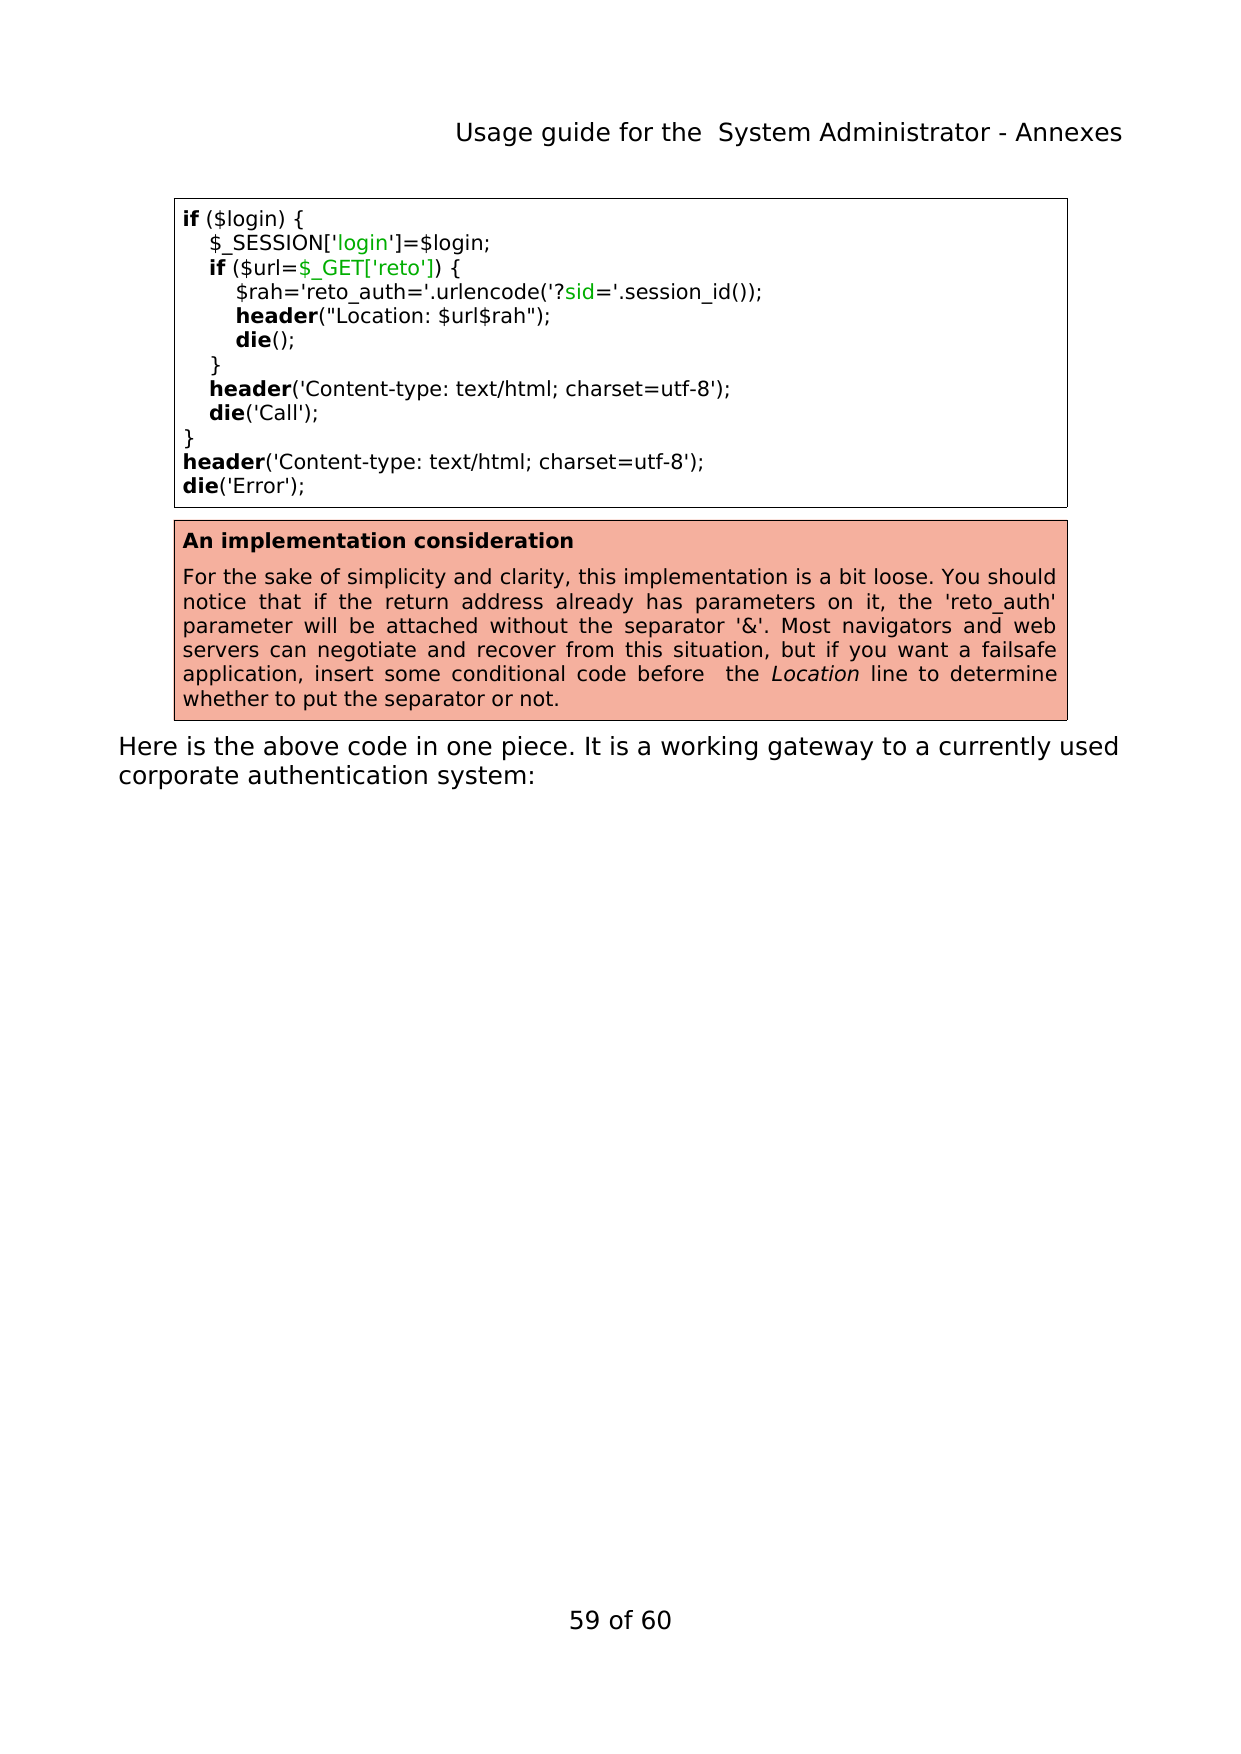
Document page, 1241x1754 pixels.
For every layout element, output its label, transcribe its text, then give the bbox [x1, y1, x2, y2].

text if ($login) { $_SESSION['login']=$login; if ($url=$_GET['reto']) { $rah='reto_auth='.urlencode('?sid='.session_id()); header("Location: $url$rah"); die(); } header('Content-type: text/html; charset=utf-8'); die('Call'); } header('Content-type: text/html; charset=utf-8'); die('Error'); [182, 207, 1058, 498]
text Here is the above code in one piece. It is a working gateway to a currently used corporate authentication system: [118, 700, 1122, 791]
text An implementation consideration [182, 529, 1058, 553]
text For the sake of simplicity and clarity, this implementation is a bit loose. You should notice that if the return address already has parameters on it, the 'reto_auth' parameter will be attached without the separator '&'. Most navigators and web servers can negotiate and recover from this situation, but if you want a failsafe application, insert some conditional code before the Location line to determine whether to put the separator or not. [182, 565, 1058, 711]
